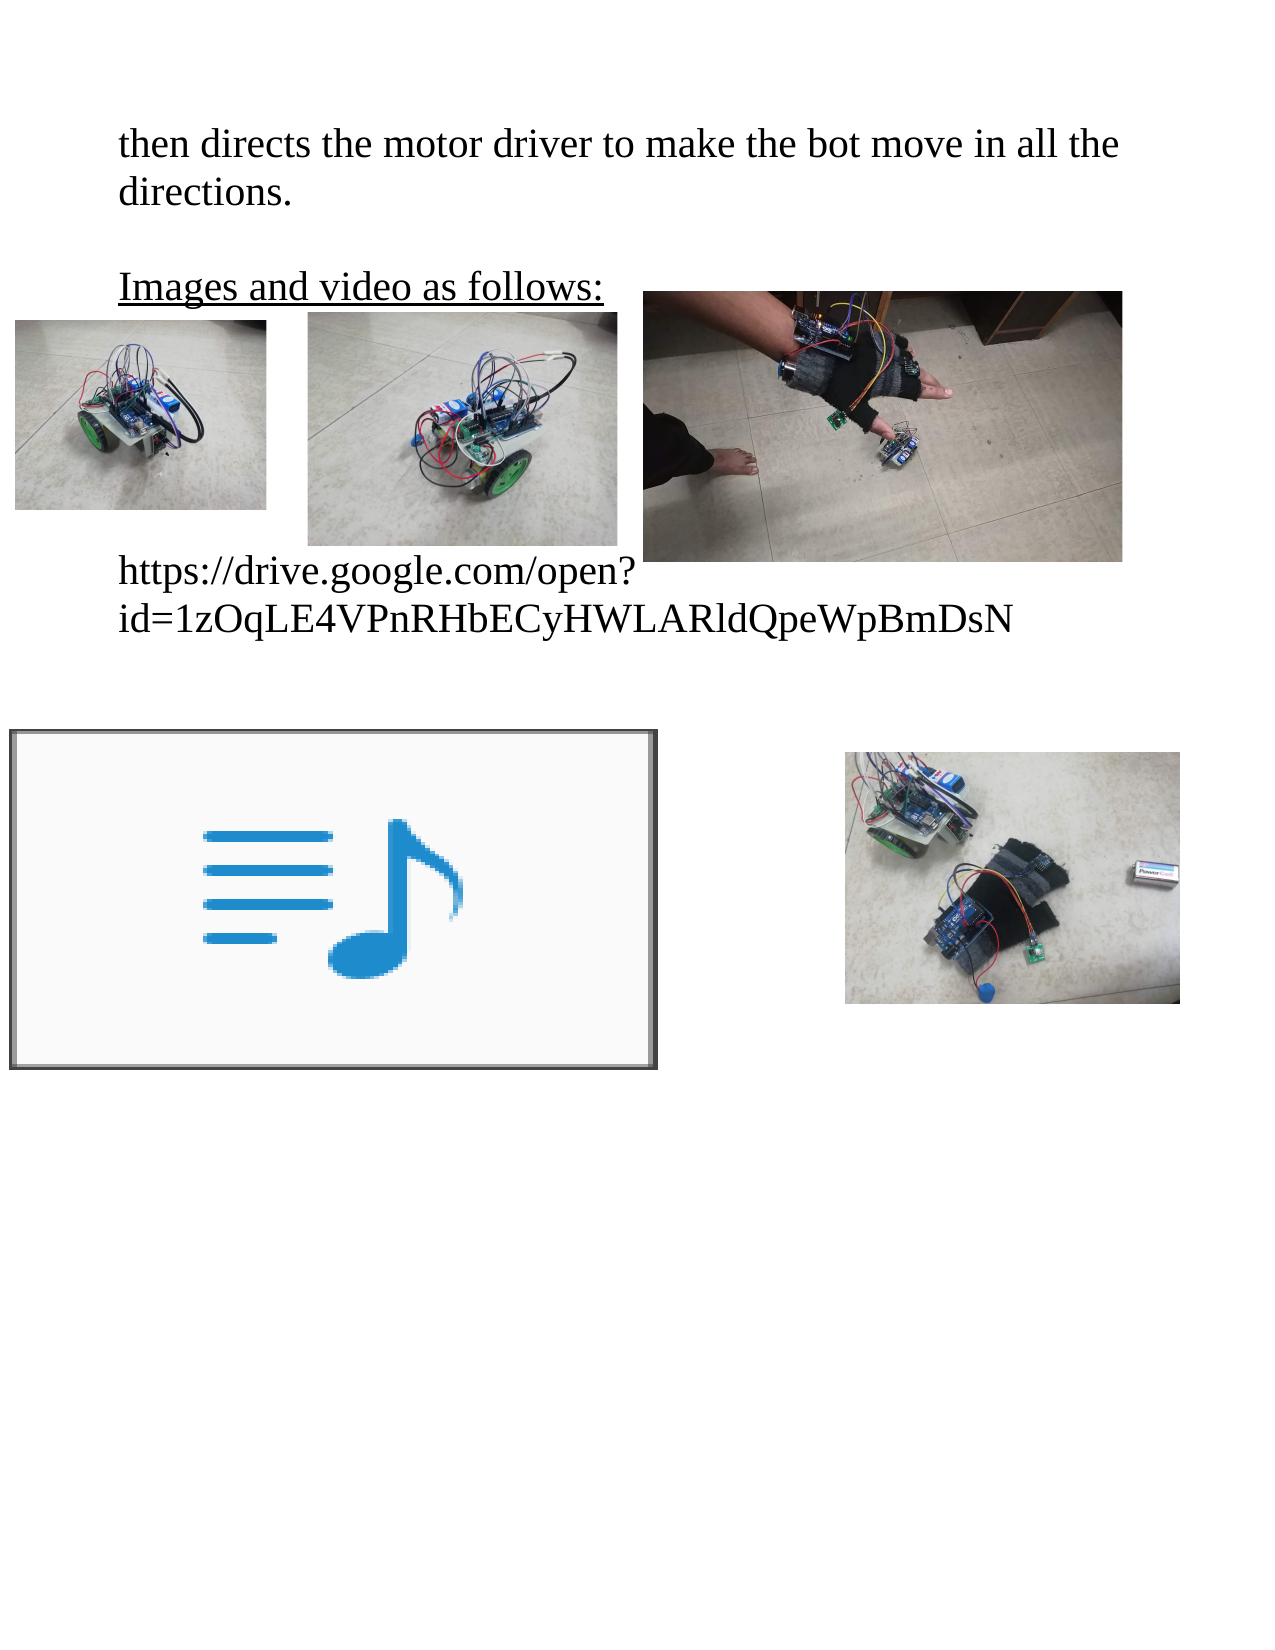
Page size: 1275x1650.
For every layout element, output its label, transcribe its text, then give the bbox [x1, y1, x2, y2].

picture [845, 752, 1180, 1004]
picture [643, 291, 1123, 562]
text then directs the motor driver to make the bot move in all the directions. [118, 118, 1157, 214]
text Images and video as follows: [118, 262, 1157, 310]
picture [15, 320, 267, 510]
picture [307, 312, 618, 546]
text https://drive.google.com/open?id=1zOqLE4VPnRHbECyHWLARldQpeWpBmDsN [118, 501, 1157, 641]
